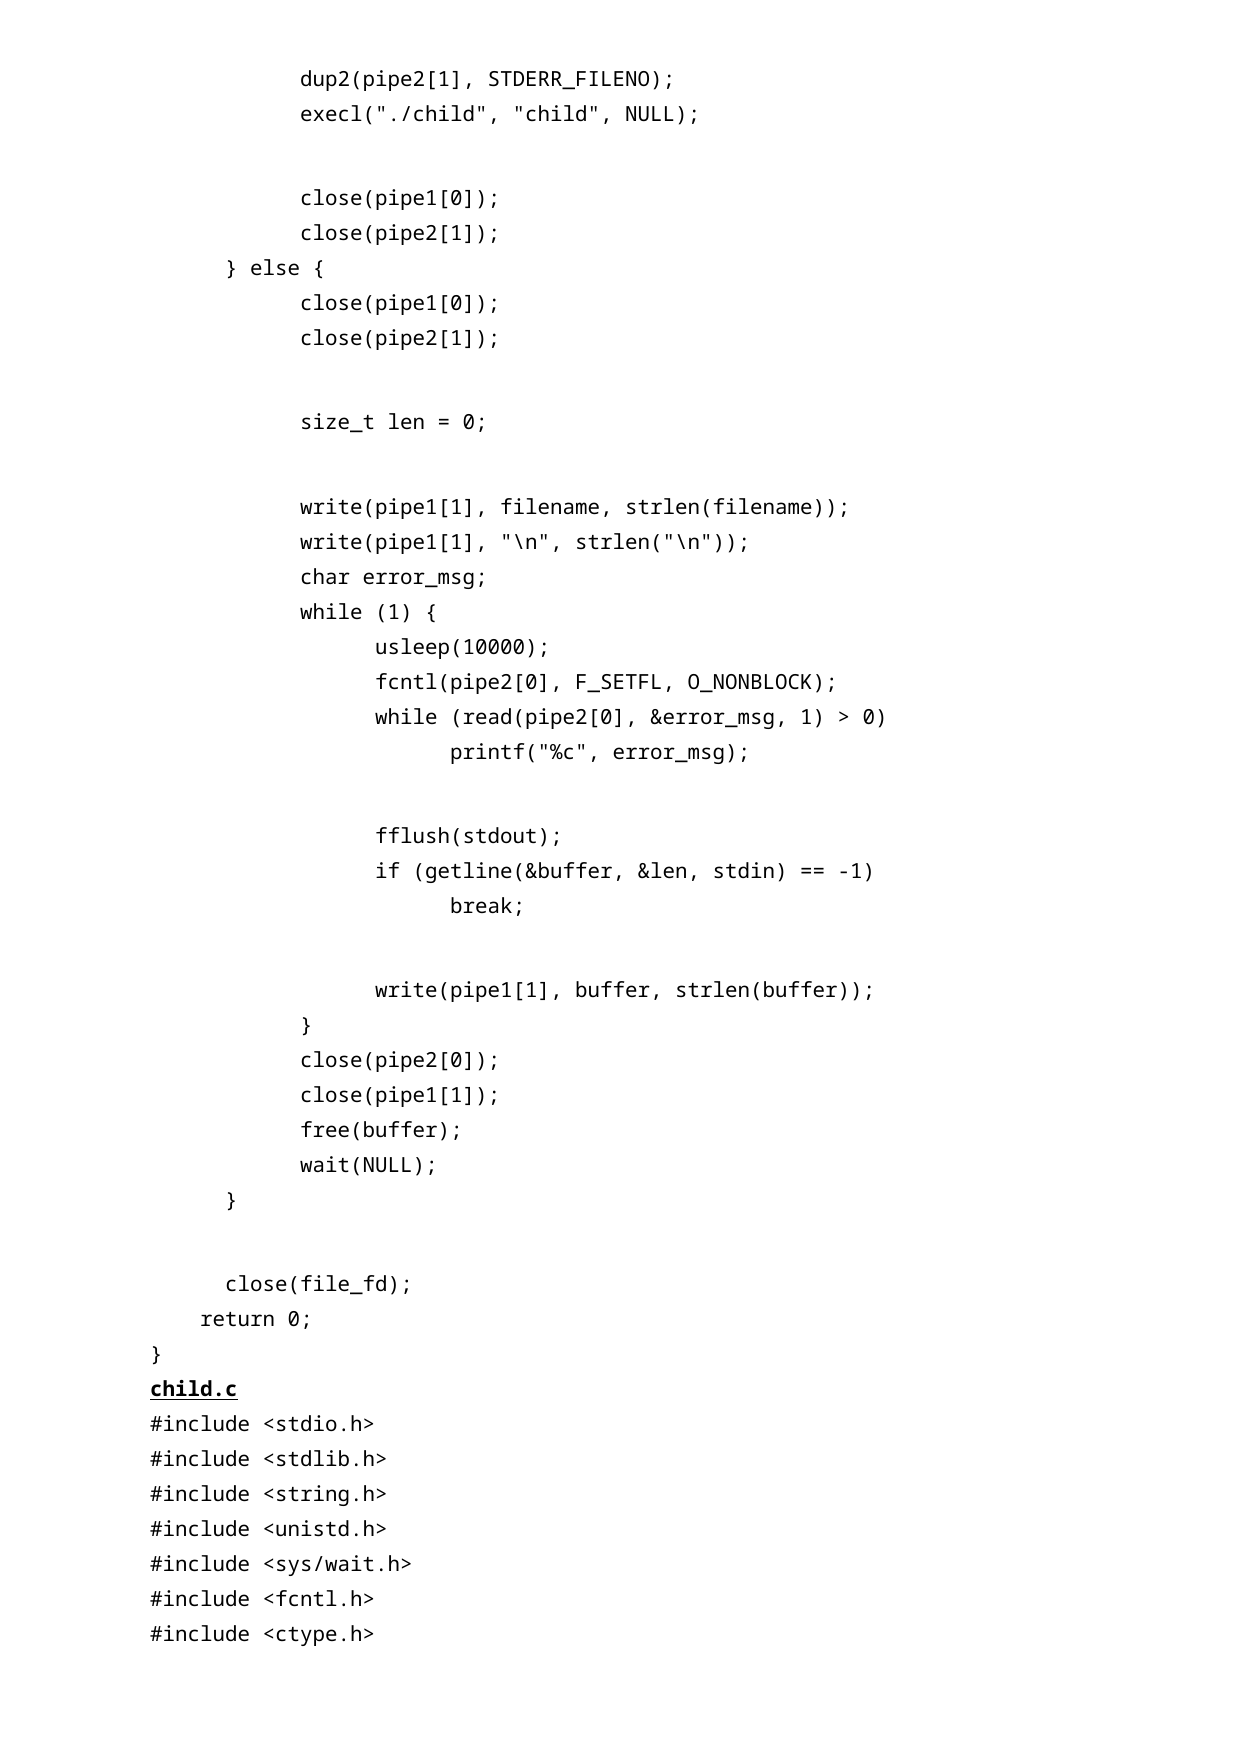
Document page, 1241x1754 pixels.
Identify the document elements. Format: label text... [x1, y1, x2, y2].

text close(pipe2[0]); [378, 1056, 402, 1071]
text fflush(stdout); [456, 832, 543, 846]
text write(pipe1[1], "\n", strlen("\n")); [150, 538, 369, 552]
text } [150, 1351, 1147, 1365]
text printf("%c", error_msg); [453, 748, 532, 762]
text write(pipe1[1], buffer, strlen(buffer)); [150, 986, 452, 1001]
text while (read(pipe2[0], &error_msg, 1) > 0) [881, 713, 1147, 727]
text #include <sys/wait.h> [150, 1561, 292, 1575]
text close(pipe2[0]); [150, 1056, 377, 1071]
text write(pipe1[1], buffer, strlen(buffer)); [478, 986, 1147, 1001]
text wait(NULL); [150, 1161, 1147, 1176]
text while (read(pipe2[0], &error_msg, 1) > 0) [150, 713, 457, 727]
text #include <sys/wait.h> [293, 1561, 1147, 1575]
text close(pipe2[1]); [378, 334, 402, 348]
text } else { [318, 264, 1147, 278]
text #include <string.h> [150, 1491, 346, 1505]
text close(pipe1[0]); [150, 194, 369, 208]
text write(pipe1[1], filename, strlen(filename)); [831, 503, 1147, 517]
text usleep(10000); [150, 643, 439, 657]
text } [150, 1021, 1147, 1036]
text fflush(stdout); [150, 832, 457, 846]
text while (read(pipe2[0], &error_msg, 1) > 0) [456, 713, 519, 727]
text close(pipe2[1]); [150, 334, 369, 348]
text close(pipe1[0]); [481, 194, 1147, 208]
text if (getline(&buffer, &len, stdin) == -1) [435, 867, 519, 881]
text close(file_fd); [150, 1281, 1147, 1295]
text close(pipe1[0]); [444, 299, 468, 313]
text #include <ctype.h> [150, 1631, 305, 1645]
text child.c [150, 1386, 1147, 1400]
text close(pipe2[0]); [403, 1056, 1147, 1071]
text close(pipe2[1]); [403, 334, 442, 348]
text close(pipe2[1]); [150, 229, 369, 243]
text size_t len = 0; [150, 418, 1147, 433]
text close(pipe2[1]); [481, 229, 1147, 243]
text write(pipe1[1], filename, strlen(filename)); [469, 503, 707, 517]
text if (getline(&buffer, &len, stdin) == -1) [781, 867, 868, 881]
text close(pipe1[1]); [378, 1091, 402, 1106]
text fflush(stdout); [543, 832, 1147, 846]
text write(pipe1[1], filename, strlen(filename)); [150, 503, 369, 517]
text if (getline(&buffer, &len, stdin) == -1) [150, 867, 419, 881]
text usleep(10000); [456, 643, 531, 657]
text close(pipe2[1]); [481, 334, 1147, 348]
text if (getline(&buffer, &len, stdin) == -1) [518, 867, 781, 881]
text close(pipe1[0]); [403, 194, 442, 208]
text while (1) { [150, 608, 382, 622]
text execl("./child", "child", NULL); [150, 110, 369, 124]
text dup2(pipe2[1], STDERR_FILENO); [656, 75, 1147, 89]
text close(pipe2[1]); [403, 229, 442, 243]
text while (read(pipe2[0], &error_msg, 1) > 0) [619, 713, 771, 727]
text break; [150, 902, 1147, 916]
text close(pipe1[0]); [150, 299, 369, 313]
text printf("%c", error_msg); [150, 748, 452, 762]
text while (1) { [431, 608, 1147, 622]
text while (read(pipe2[0], &error_msg, 1) > 0) [818, 713, 881, 727]
text #include <stdlib.h> [150, 1456, 1147, 1470]
text usleep(10000); [531, 643, 1147, 657]
text write(pipe1[1], "\n", strlen("\n")); [731, 538, 1147, 552]
text printf("%c", error_msg); [731, 748, 1147, 762]
text close(pipe1[1]); [403, 1091, 1147, 1106]
text #include <fcntl.h> [150, 1596, 1147, 1610]
text close(pipe1[1]); [150, 1091, 377, 1106]
text char error_msg; [150, 573, 471, 587]
text char error_msg; [472, 573, 1147, 587]
text } else { [231, 264, 319, 278]
text close(pipe2[1]); [444, 229, 468, 243]
text printf("%c", error_msg); [531, 748, 721, 762]
text #include <unistd.h> [150, 1526, 1147, 1540]
text fcntl(pipe2[0], F_SETFL, O_NONBLOCK); [150, 678, 444, 692]
text execl("./child", "child", NULL); [368, 110, 681, 124]
text close(pipe1[0]); [444, 194, 468, 208]
text while (1) { [406, 608, 432, 622]
text if (getline(&buffer, &len, stdin) == -1) [868, 867, 1147, 881]
text close(pipe2[1]); [378, 229, 402, 243]
text #include <string.h> [347, 1491, 1147, 1505]
text } else { [150, 264, 232, 278]
text #include <ctype.h> [315, 1631, 1147, 1645]
text } [150, 1196, 1147, 1211]
text write(pipe1[1], filename, strlen(filename)); [706, 503, 818, 517]
text close(pipe1[0]); [403, 299, 442, 313]
text close(pipe1[0]); [481, 299, 1147, 313]
text return 0; [150, 1316, 1147, 1330]
text execl("./child", "child", NULL); [681, 110, 1147, 124]
text close(pipe2[1]); [444, 334, 468, 348]
text write(pipe1[1], "\n", strlen("\n")); [469, 538, 657, 552]
text fcntl(pipe2[0], F_SETFL, O_NONBLOCK); [818, 678, 1147, 692]
text close(pipe1[0]); [378, 194, 402, 208]
text fcntl(pipe2[0], F_SETFL, O_NONBLOCK); [544, 678, 818, 692]
text close(pipe1[0]); [378, 299, 402, 313]
text write(pipe1[1], "\n", strlen("\n")); [656, 538, 718, 552]
text while (1) { [381, 608, 406, 622]
text #include <stdio.h> [150, 1421, 1147, 1435]
text dup2(pipe2[1], STDERR_FILENO); [457, 75, 656, 89]
text free(buffer); [150, 1126, 1147, 1141]
text dup2(pipe2[1], STDERR_FILENO); [150, 75, 327, 89]
